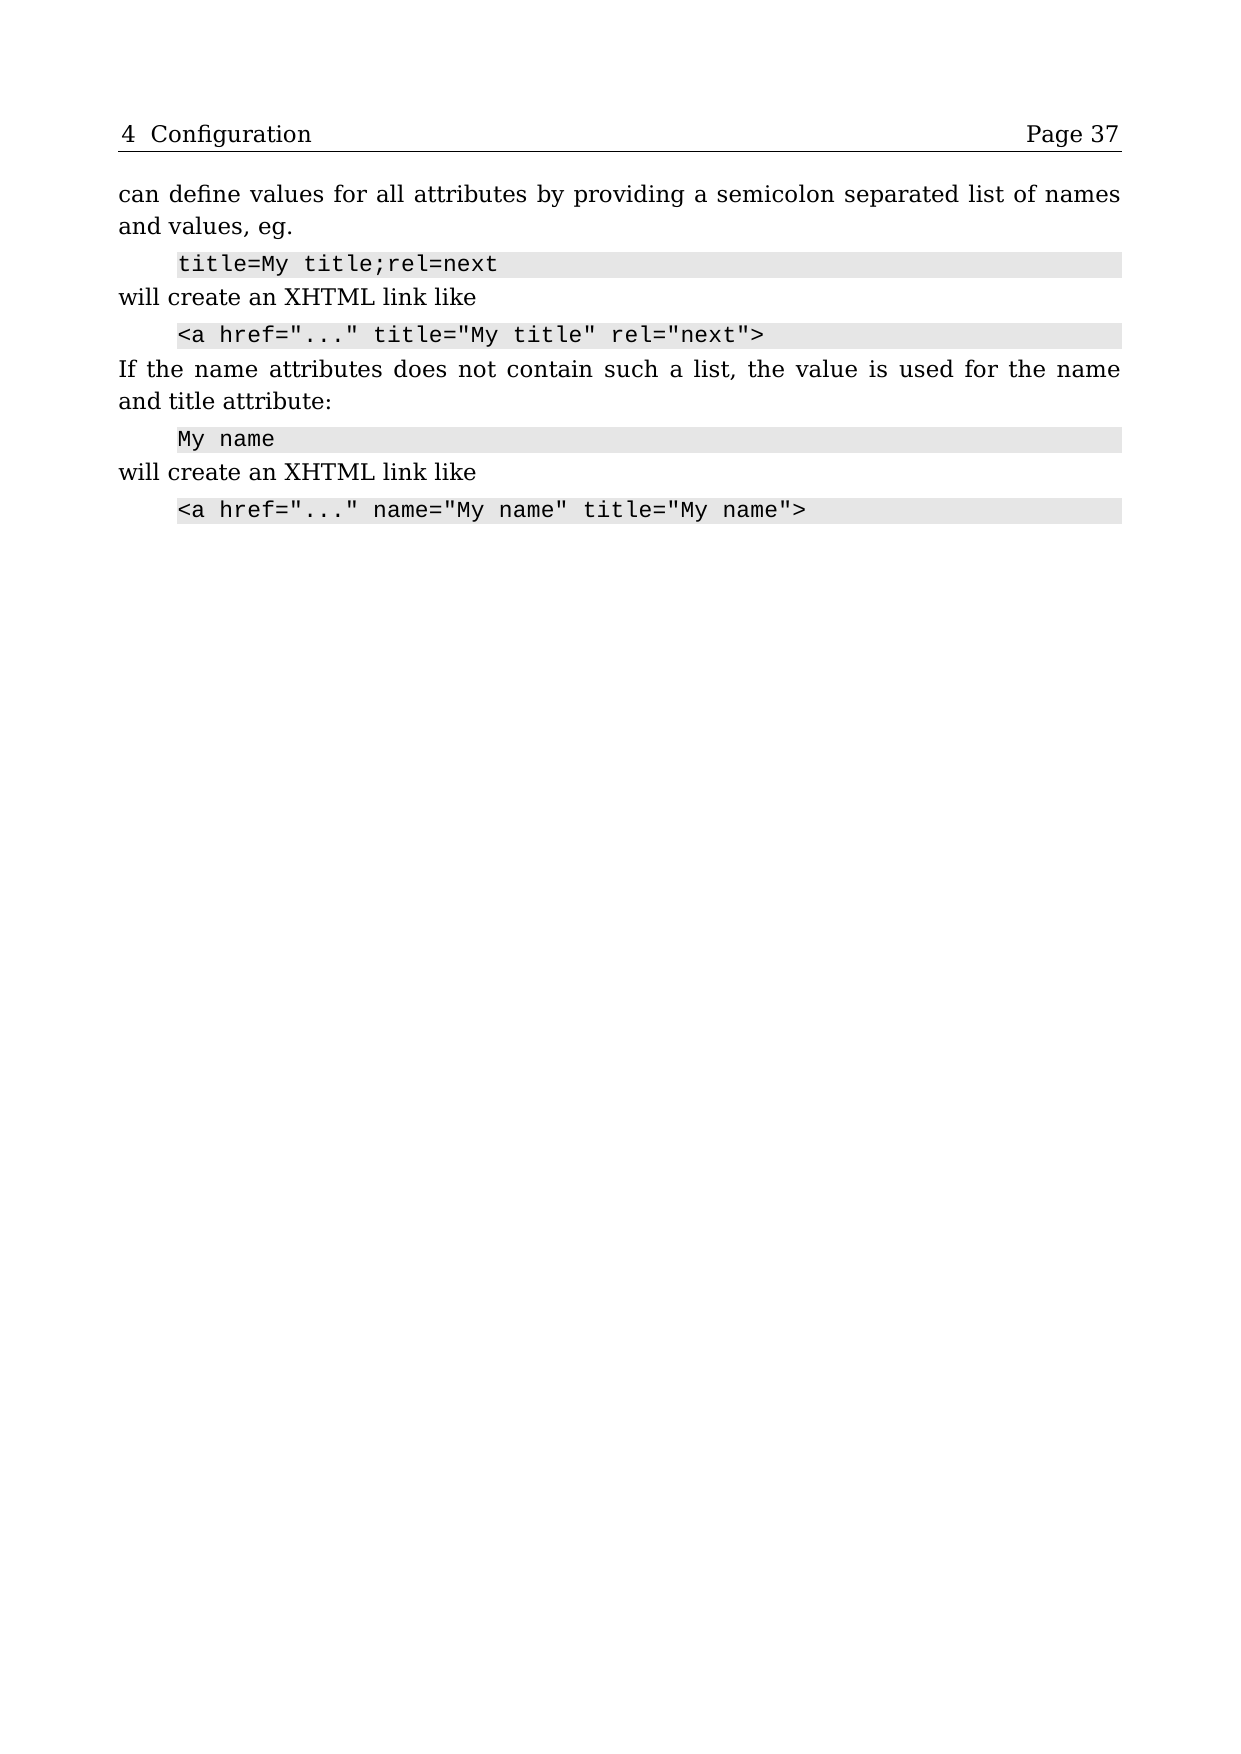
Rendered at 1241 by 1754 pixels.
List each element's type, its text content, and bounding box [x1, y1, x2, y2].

text <a href="..." name="My name" title="My name"> [177, 498, 1122, 524]
text will create an XHTML link like [118, 459, 1122, 486]
text will create an XHTML link like [118, 284, 1122, 311]
text <a href="..." title="My title" rel="next"> [177, 323, 1122, 349]
text title=My title;rel=next [177, 252, 1122, 278]
text can define values for all attributes by providing a semicolon separated list of names and values, eg. [118, 181, 1122, 240]
text If the name attributes does not contain such a list, the value is used for the name and title attribute: [118, 356, 1122, 415]
text My name [177, 427, 1122, 453]
